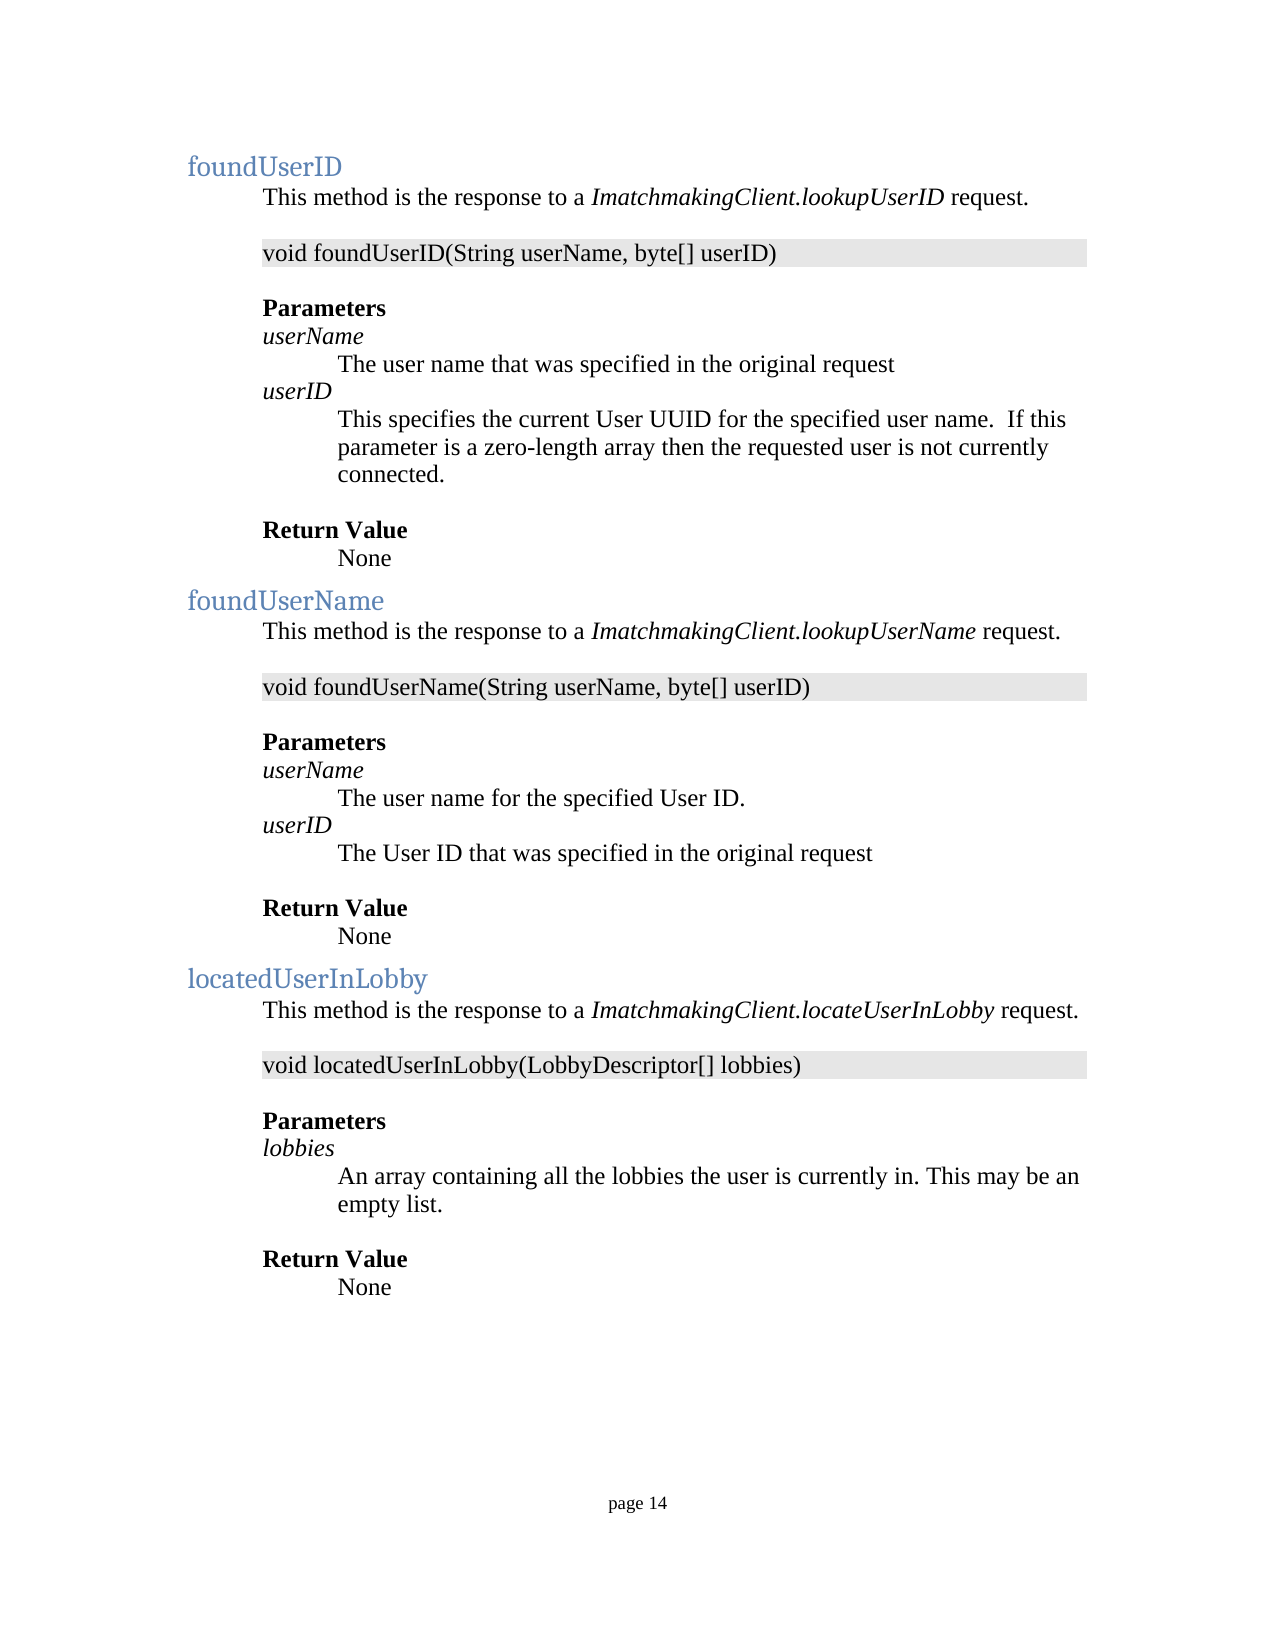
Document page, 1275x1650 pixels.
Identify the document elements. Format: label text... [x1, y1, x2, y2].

text userID [262, 377, 1087, 405]
text Parameters [262, 728, 1087, 756]
text lobbies [262, 1134, 1087, 1162]
text The user name that was specified in the original request [337, 350, 1087, 377]
text userName [262, 322, 1087, 350]
text void foundUserName(String userName, byte[] userID) [262, 673, 1087, 701]
subtitle foundUserID [187, 150, 1087, 183]
text This specifies the current User UUID for the specified user name. If this parameter is a zero-length array then the requested user is not currently connected. [337, 405, 1087, 488]
text This method is the response to a ImatchmakingClient.locateUserInLobby request. [262, 996, 1087, 1024]
text Parameters [262, 1107, 1087, 1134]
text None [337, 1273, 1087, 1301]
text An array containing all the lobbies the user is currently in. This may be an empty list. [337, 1162, 1087, 1218]
text The User ID that was specified in the original request [337, 839, 1087, 867]
text The user name for the specified User ID. [337, 784, 1087, 811]
text void locatedUserInLobby(LobbyDescriptor[] lobbies) [262, 1051, 1087, 1079]
text Return Value [262, 894, 1087, 922]
text userName [262, 756, 1087, 784]
subtitle foundUserName [187, 584, 1087, 617]
text Return Value [262, 1245, 1087, 1273]
text Return Value [262, 516, 1087, 544]
text This method is the response to a ImatchmakingClient.lookupUserID request. [262, 183, 1087, 211]
text userID [262, 811, 1087, 839]
text Parameters [262, 294, 1087, 322]
text This method is the response to a ImatchmakingClient.lookupUserName request. [262, 617, 1087, 645]
subtitle locatedUserInLobby [187, 962, 1087, 996]
text None [337, 922, 1087, 950]
text None [337, 544, 1087, 571]
text void foundUserID(String userName, byte[] userID) [262, 239, 1087, 267]
